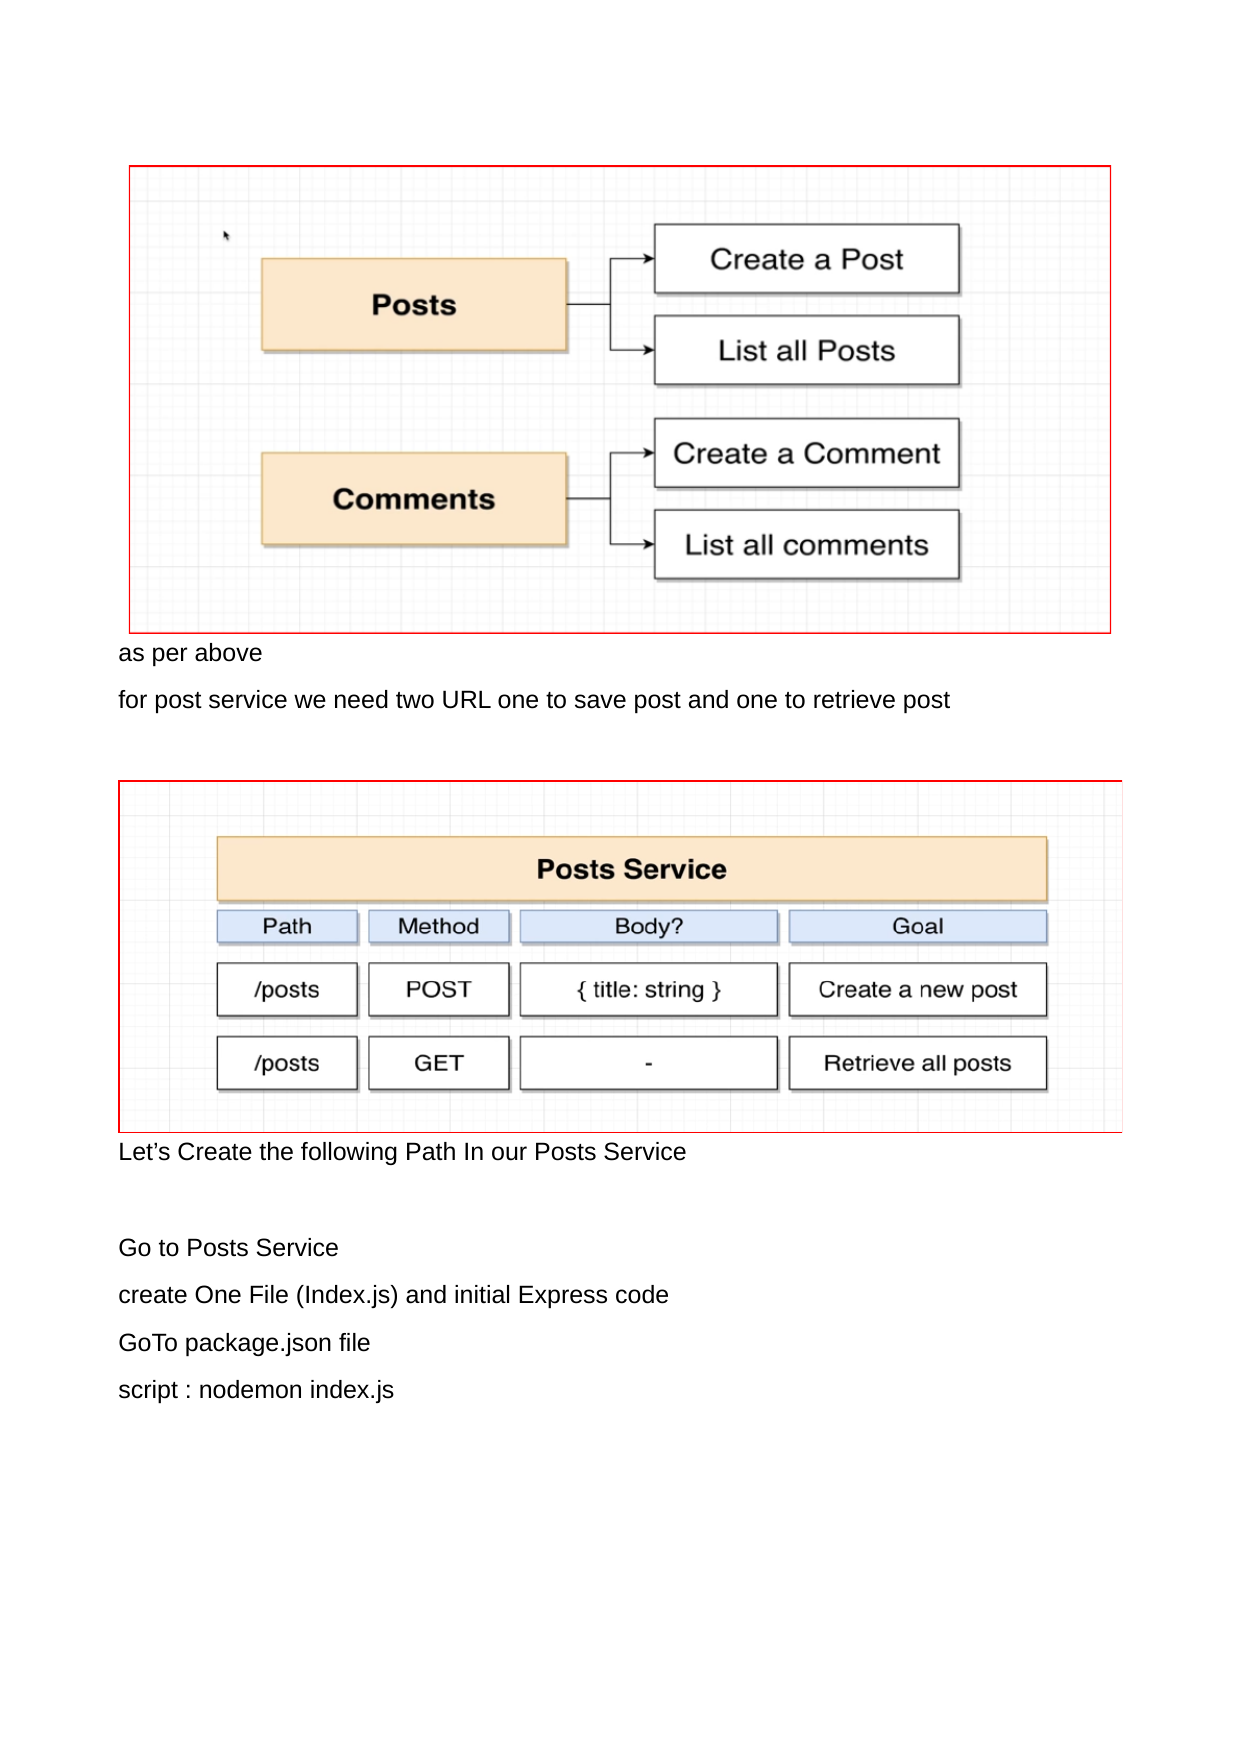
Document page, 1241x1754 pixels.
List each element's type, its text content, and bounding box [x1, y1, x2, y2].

text Let’s Create the following Path In our Posts Service [118, 1133, 1122, 1166]
text GoTo package.json file [118, 1328, 1122, 1356]
picture [128, 165, 1112, 634]
text Go to Posts Service [118, 1232, 1122, 1261]
picture [118, 780, 1123, 1133]
text create One File (Index.js) and initial Express code [118, 1280, 1122, 1309]
text as per above [118, 166, 1122, 666]
text for post service we need two URL one to save post and one to retrieve post [118, 685, 1122, 714]
text script : nodemon index.js [118, 1375, 1122, 1404]
